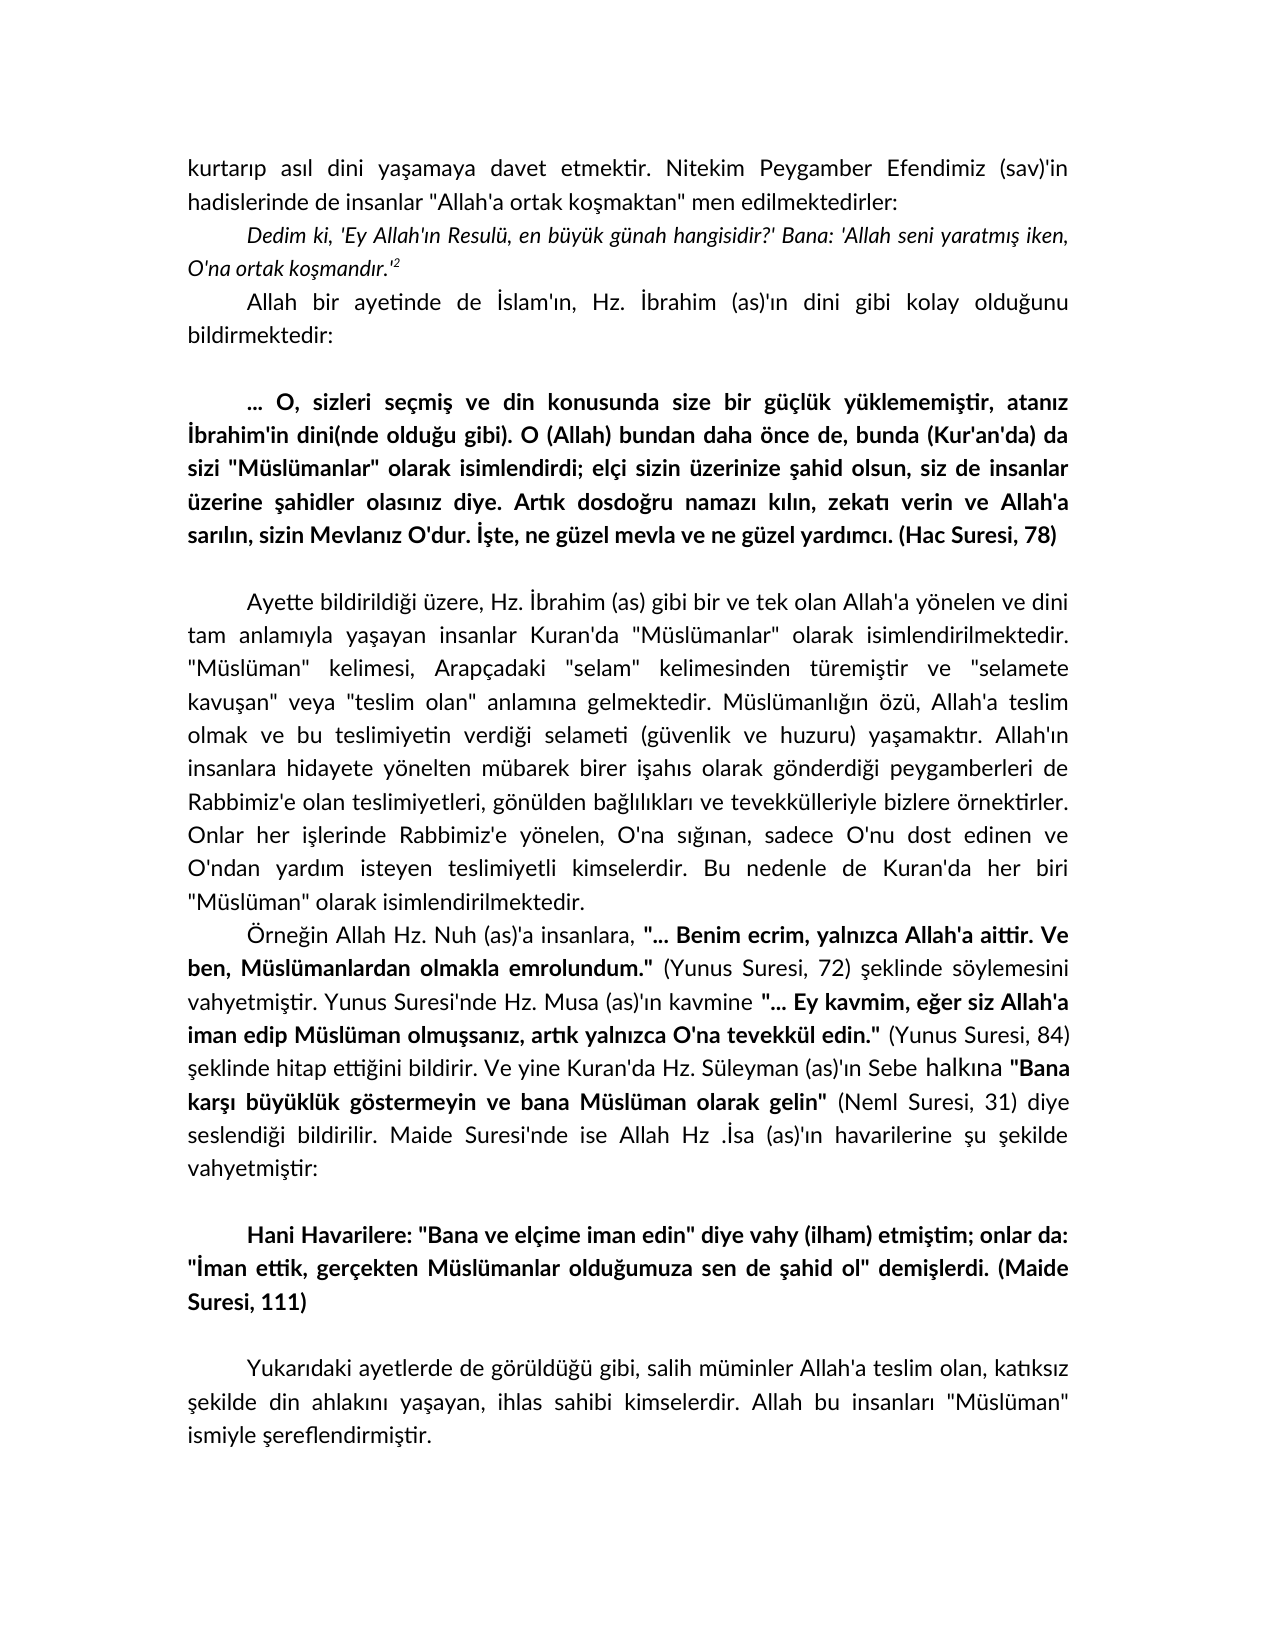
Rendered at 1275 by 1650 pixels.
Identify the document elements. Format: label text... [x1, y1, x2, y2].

text Örneğin Allah Hz. Nuh (as)'a insanlara, "... Benim ecrim, yalnızca Allah'a aittir. Ve ben, Müslümanlardan olmakla emrolundum." (Yunus Suresi, 72) şeklinde söylemesini vahyetmiştir. Yunus Suresi'nde Hz. Musa (as)'ın kavmine "... Ey kavmim, eğer siz Allah'a iman edip Müslüman olmuşsanız, artık yalnızca O'na tevekkül edin." (Yunus Suresi, 84) şeklinde hitap ettiğini bildirir. Ve yine Kuran'da Hz. Süleyman (as)'ın Sebe halkına "Bana karşı büyüklük göstermeyin ve bana Müslüman olarak gelin" (Neml Suresi, 31) diye seslendiği bildirilir. Maide Suresi'nde ise Allah Hz .İsa (as)'ın havarilerine şu şekilde vahyetmiştir: [187, 917, 1070, 1183]
text Hani Havarilere: "Bana ve elçime iman edin" diye vahy (ilham) etmiştim; onlar da: "İman ettik, gerçekten Müslümanlar olduğumuza sen de şahid ol" demişlerdi. (Maide Suresi, 111) [187, 1217, 1070, 1317]
text kurtarıp asıl dini yaşamaya davet etmektir. Nitekim Peygamber Efendimiz (sav)'in hadislerinde de insanlar "Allah'a ortak koşmaktan" men edilmektedirler: [187, 150, 1070, 217]
text ... O, sizleri seçmiş ve din konusunda size bir güçlük yüklememiştir, atanız İbrahim'in dini(nde olduğu gibi). O (Allah) bundan daha önce de, bunda (Kur'an'da) da sizi "Müslümanlar" olarak isimlendirdi; elçi sizin üzerinize şahid olsun, siz de insanlar üzerine şahidler olasınız diye. Artık dosdoğru namazı kılın, zekatı verin ve Allah'a sarılın, sizin Mevlanız O'dur. İşte, ne güzel mevla ve ne güzel yardımcı. (Hac Suresi, 78) [187, 383, 1070, 550]
text Ayette bildirildiği üzere, Hz. İbrahim (as) gibi bir ve tek olan Allah'a yönelen ve dini tam anlamıyla yaşayan insanlar Kuran'da "Müslümanlar" olarak isimlendirilmektedir. "Müslüman" kelimesi, Arapçadaki "selam" kelimesinden türemiştir ve "selamete kavuşan" veya "teslim olan" anlamına gelmektedir. Müslümanlığın özü, Allah'a teslim olmak ve bu teslimiyetin verdiği selameti (güvenlik ve huzuru) yaşamaktır. Allah'ın insanlara hidayete yönelten mübarek birer işahıs olarak gönderdiği peygamberleri de Rabbimiz'e olan teslimiyetleri, gönülden bağlılıkları ve tevekkülleriyle bizlere örnektirler. Onlar her işlerinde Rabbimiz'e yönelen, O'na sığınan, sadece O'nu dost edinen ve O'ndan yardım isteyen teslimiyetli kimselerdir. Bu nedenle de Kuran'da her biri "Müslüman" olarak isimlendirilmektedir. [187, 583, 1070, 917]
text Dedim ki, 'Ey Allah'ın Resulü, en büyük günah hangisidir?' Bana: 'Allah seni yaratmış iken, O'na ortak koşmandır.'2 [187, 217, 1070, 283]
text Yukarıdaki ayetlerde de görüldüğü gibi, salih müminler Allah'a teslim olan, katıksız şekilde din ahlakını yaşayan, ihlas sahibi kimselerdir. Allah bu insanları "Müslüman" ismiyle şereflendirmiştir. [187, 1350, 1070, 1450]
text Allah bir ayetinde de İslam'ın, Hz. İbrahim (as)'ın dini gibi kolay olduğunu bildirmektedir: [187, 283, 1070, 350]
